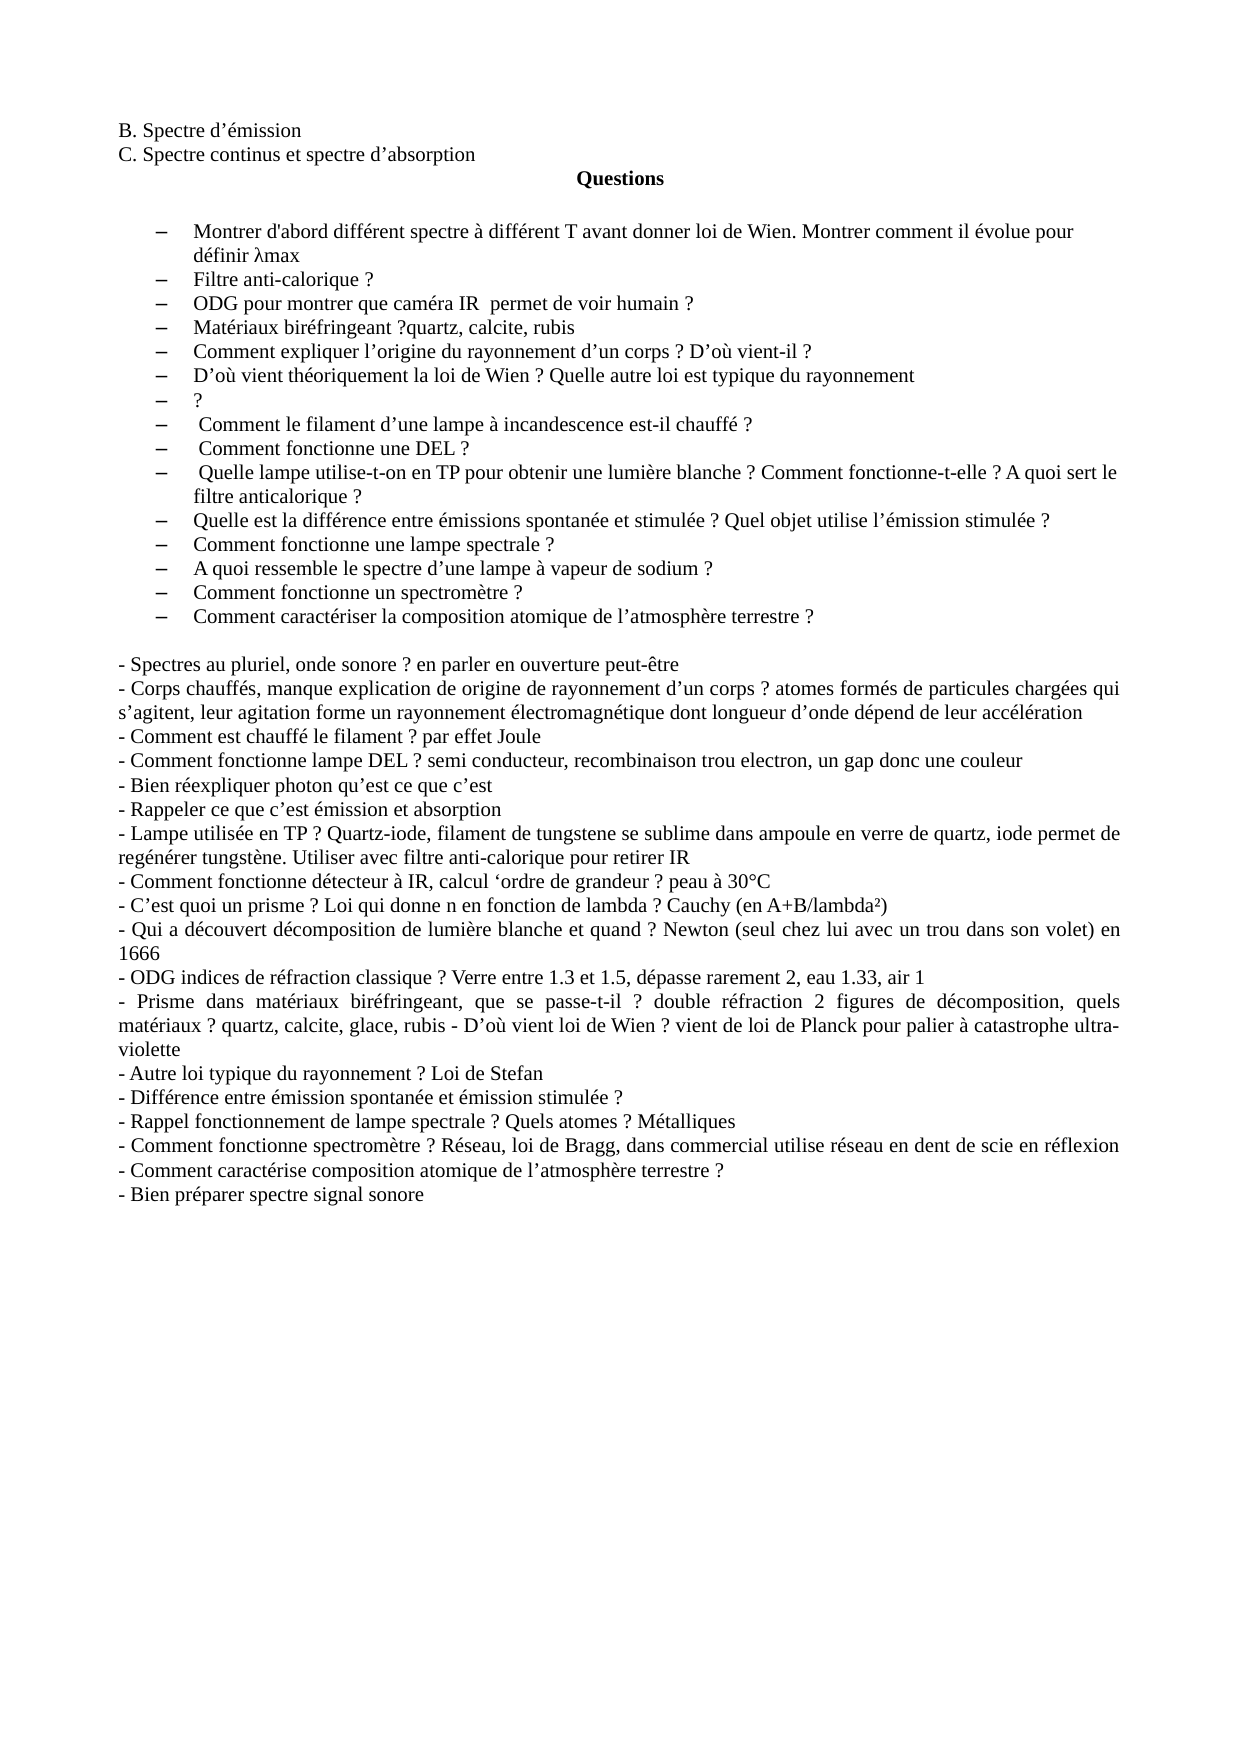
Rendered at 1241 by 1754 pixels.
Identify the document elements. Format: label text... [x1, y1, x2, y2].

list Comment fonctionne une lampe spectrale ? [156, 532, 1122, 556]
text - Bien préparer spectre signal sonore [118, 1182, 1122, 1206]
list Comment fonctionne une DEL ? [156, 436, 1122, 460]
text C. Spectre continus et spectre d’absorption [118, 142, 1122, 166]
text - Lampe utilisée en TP ? Quartz-iode, filament de tungstene se sublime dans ampoule en verre de quartz, iode permet de regénérer tungstène. Utiliser avec filtre anti-calorique pour retirer IR [118, 821, 1122, 869]
text B. Spectre d’émission [118, 118, 1122, 142]
text - Corps chauffés, manque explication de origine de rayonnement d’un corps ? atomes formés de particules chargées qui s’agitent, leur agitation forme un rayonnement électromagnétique dont longueur d’onde dépend de leur accélération [118, 676, 1122, 724]
list Comment fonctionne un spectromètre ? [156, 580, 1122, 604]
list A quoi ressemble le spectre d’une lampe à vapeur de sodium ? [156, 556, 1122, 580]
text - ODG indices de réfraction classique ? Verre entre 1.3 et 1.5, dépasse rarement 2, eau 1.33, air 1 [118, 965, 1122, 989]
list Comment expliquer l’origine du rayonnement d’un corps ? D’où vient-il ? [156, 339, 1122, 363]
list ODG pour montrer que caméra IR permet de voir humain ? [156, 291, 1122, 315]
list Quelle lampe utilise-t-on en TP pour obtenir une lumière blanche ? Comment fonctionne-t-elle ? A quoi sert le filtre anticalorique ? [156, 460, 1122, 508]
list Comment le filament d’une lampe à incandescence est-il chauffé ? [156, 412, 1122, 436]
text - Comment est chauffé le filament ? par effet Joule [118, 724, 1122, 748]
text - Comment fonctionne détecteur à IR, calcul ‘ordre de grandeur ? peau à 30°C [118, 869, 1122, 893]
list Quelle est la différence entre émissions spontanée et stimulée ? Quel objet utilise l’émission stimulée ? [156, 508, 1122, 532]
text - Rappel fonctionnement de lampe spectrale ? Quels atomes ? Métalliques [118, 1109, 1122, 1133]
text Questions [118, 166, 1122, 190]
list Matériaux biréfringeant ?quartz, calcite, rubis [156, 315, 1122, 339]
text - Comment fonctionne spectromètre ? Réseau, loi de Bragg, dans commercial utilise réseau en dent de scie en réflexion - Comment caractérise composition atomique de l’atmosphère terrestre ? [118, 1133, 1122, 1182]
text - Prisme dans matériaux biréfringeant, que se passe-t-il ? double réfraction 2 figures de décomposition, quels matériaux ? quartz, calcite, glace, rubis - D’où vient loi de Wien ? vient de loi de Planck pour palier à catastrophe ultra-violette [118, 989, 1122, 1061]
list D’où vient théoriquement la loi de Wien ? Quelle autre loi est typique du rayonnement [156, 363, 1122, 387]
text - Comment fonctionne lampe DEL ? semi conducteur, recombinaison trou electron, un gap donc une couleur [118, 748, 1122, 772]
text - C’est quoi un prisme ? Loi qui donne n en fonction de lambda ? Cauchy (en A+B/lambda²) [118, 893, 1122, 917]
text - Qui a découvert décomposition de lumière blanche et quand ? Newton (seul chez lui avec un trou dans son volet) en 1666 [118, 917, 1122, 965]
text - Différence entre émission spontanée et émission stimulée ? [118, 1085, 1122, 1109]
list Comment caractériser la composition atomique de l’atmosphère terrestre ? [156, 604, 1122, 628]
list ? [156, 387, 1122, 412]
text - Bien réexpliquer photon qu’est ce que c’est [118, 772, 1122, 797]
text - Autre loi typique du rayonnement ? Loi de Stefan [118, 1061, 1122, 1085]
text - Rappeler ce que c’est émission et absorption [118, 797, 1122, 821]
text - Spectres au pluriel, onde sonore ? en parler en ouverture peut-être [118, 652, 1122, 676]
list Filtre anti-calorique ? [156, 267, 1122, 291]
list Montrer d'abord différent spectre à différent T avant donner loi de Wien. Montrer comment il évolue pour définir λmax [156, 219, 1122, 267]
